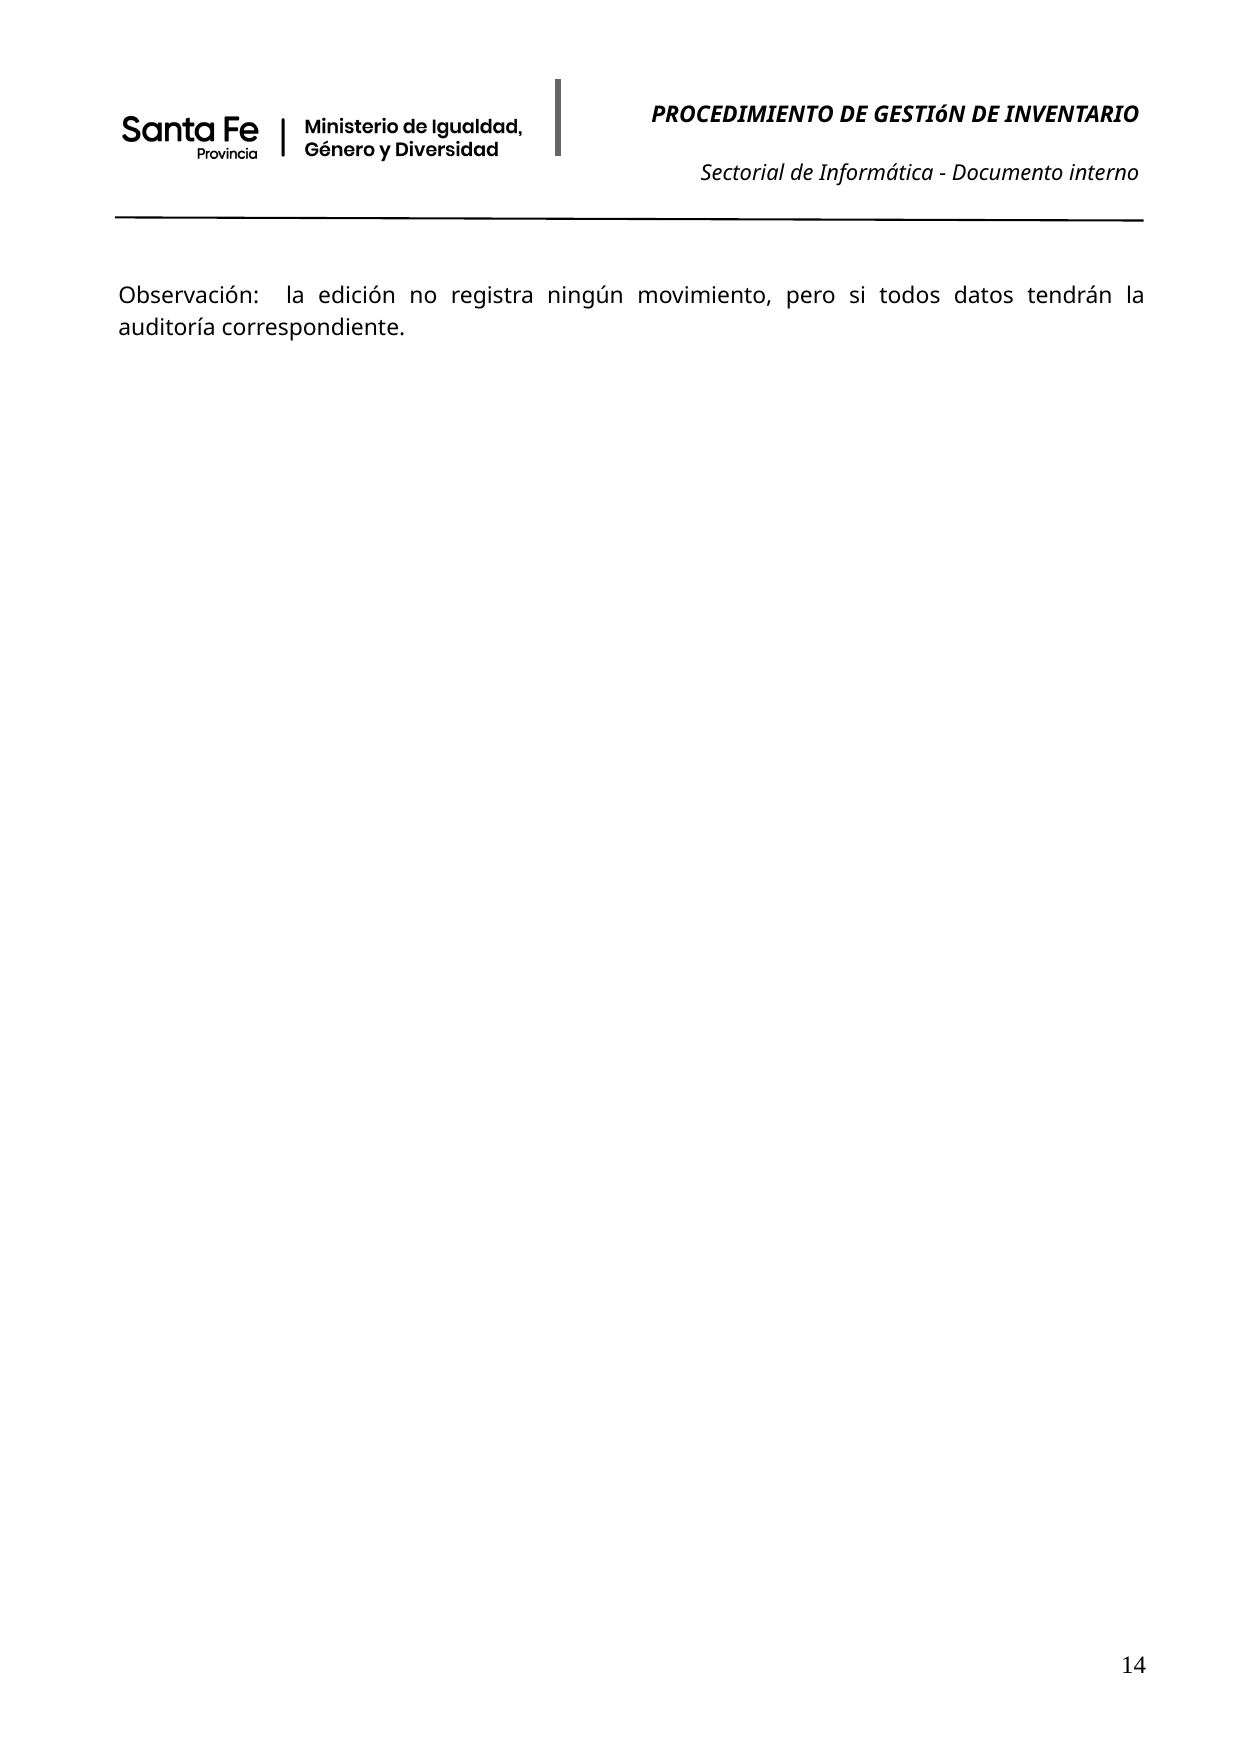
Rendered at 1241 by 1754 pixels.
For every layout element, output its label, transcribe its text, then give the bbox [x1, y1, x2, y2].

picture [102, 100, 550, 170]
text Observación: la edición no registra ningún movimiento, pero si todos datos tendrán la auditoría correspondiente. [118, 279, 1146, 342]
